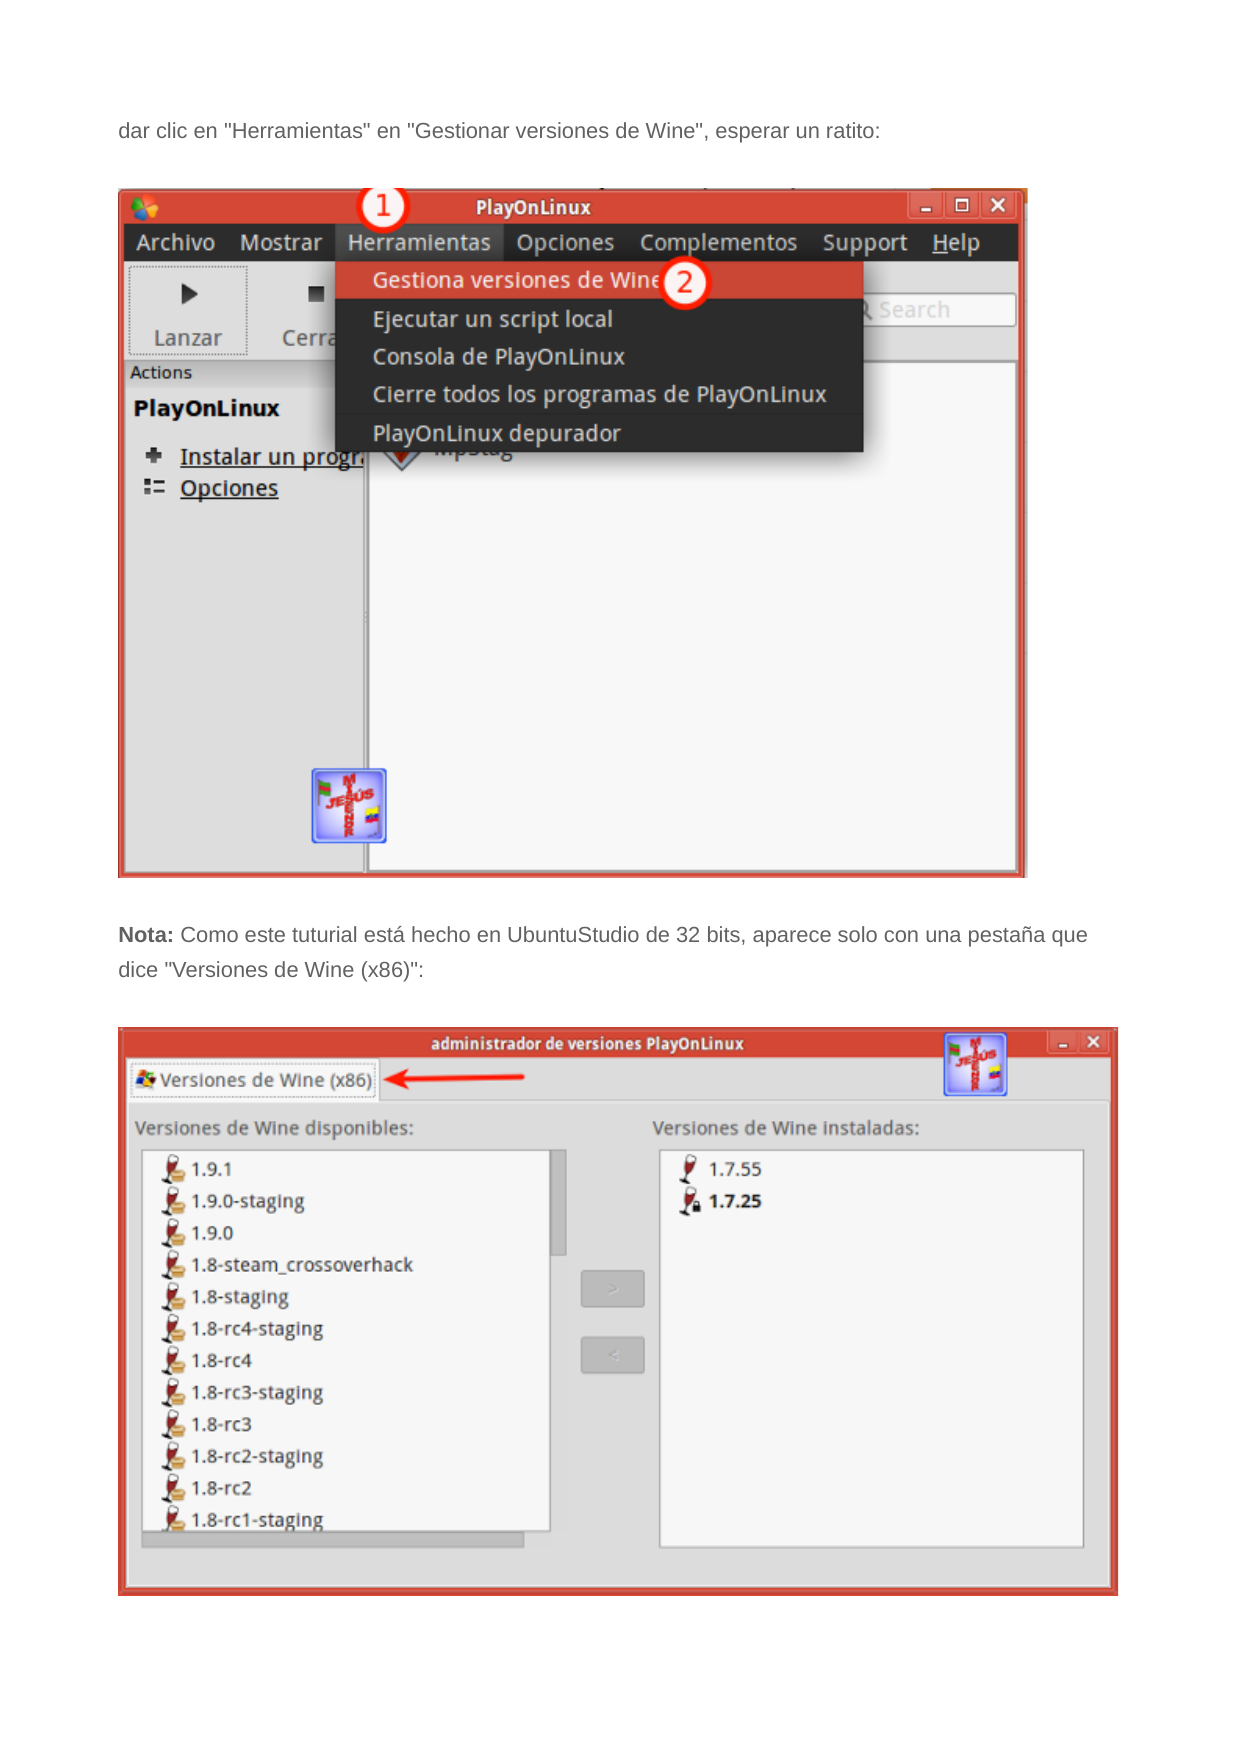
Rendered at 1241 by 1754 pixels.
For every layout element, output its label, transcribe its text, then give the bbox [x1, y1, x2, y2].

picture [118, 1027, 1119, 1596]
text dar clic en "Herramientas" en "Gestionar versiones de Wine", esperar un ratito: Nota: Como este tuturial está hecho en UbuntuStudio de 32 bits, aparece solo con una pestaña que dice "Versiones de Wine (x86)": [118, 118, 1122, 1631]
picture [118, 188, 1028, 878]
